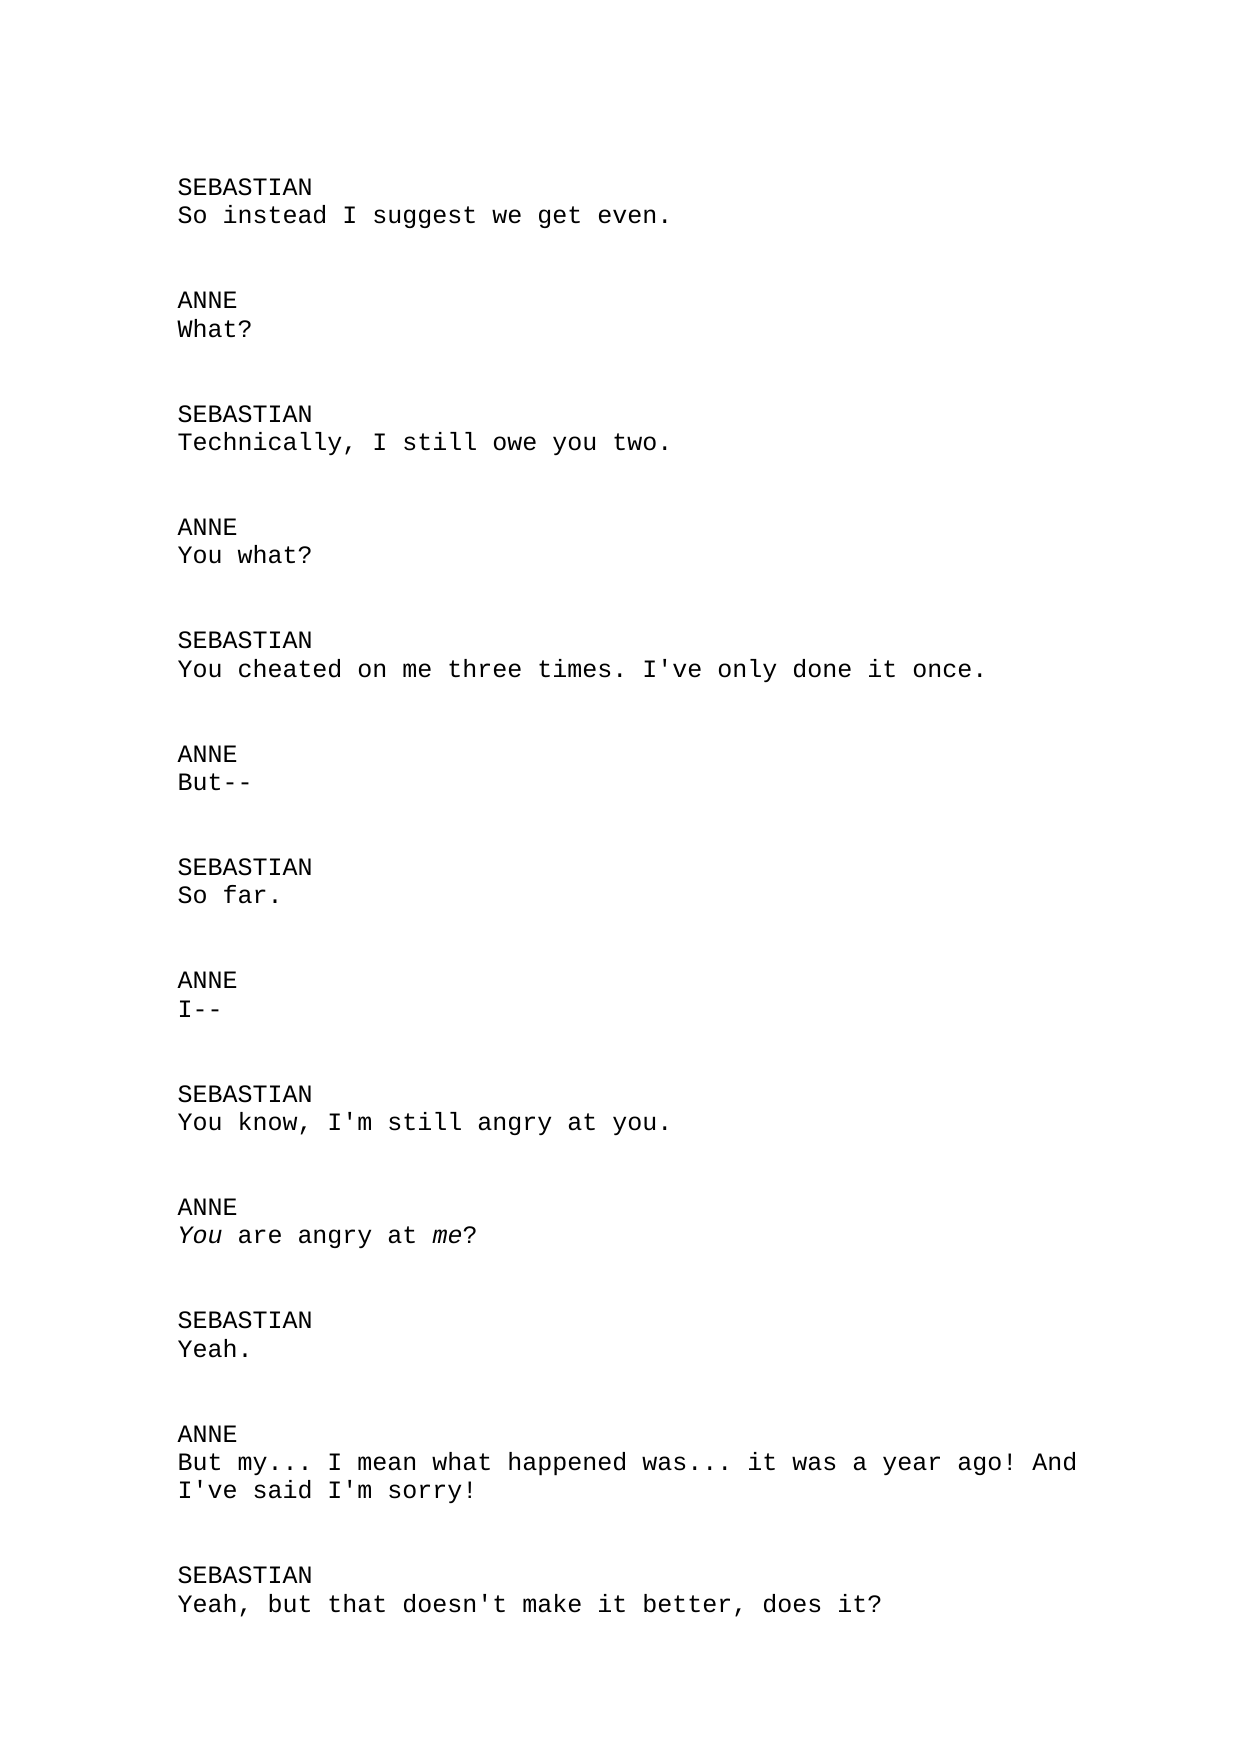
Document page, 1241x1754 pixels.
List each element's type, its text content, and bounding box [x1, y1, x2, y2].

text ANNE [252, 741, 1152, 770]
text SEBASTIAN [327, 1081, 1152, 1110]
text ANNE [252, 968, 1152, 996]
text Yeah. [267, 1336, 1152, 1365]
text You cheated on me three times. I've only done it once. [1002, 656, 1152, 685]
text SEBASTIAN [327, 628, 1152, 656]
text So instead I suggest we get even. [687, 203, 1152, 231]
text So far. [297, 883, 1152, 911]
text ANNE [252, 515, 1152, 543]
text ANNE [252, 288, 1152, 316]
text You are angry at me? [492, 1223, 1152, 1251]
text Technically, I still owe you two. [687, 430, 1152, 458]
text But-- [267, 770, 1152, 798]
text But my... I mean what happened was... it was a year ago! And I've said I'm sorry! [492, 1450, 1152, 1506]
text SEBASTIAN [327, 175, 1152, 203]
text You know, I'm still angry at you. [687, 1110, 1152, 1138]
text SEBASTIAN [327, 1308, 1152, 1336]
text I-- [237, 996, 1152, 1025]
text SEBASTIAN [327, 855, 1152, 883]
text SEBASTIAN [327, 401, 1152, 430]
text What? [267, 316, 1152, 345]
text ANNE [252, 1195, 1152, 1223]
text ANNE [252, 1421, 1152, 1450]
text Yeah, but that doesn't make it better, does it? [897, 1591, 1152, 1620]
text SEBASTIAN [327, 1563, 1152, 1591]
text You what? [327, 543, 1152, 571]
